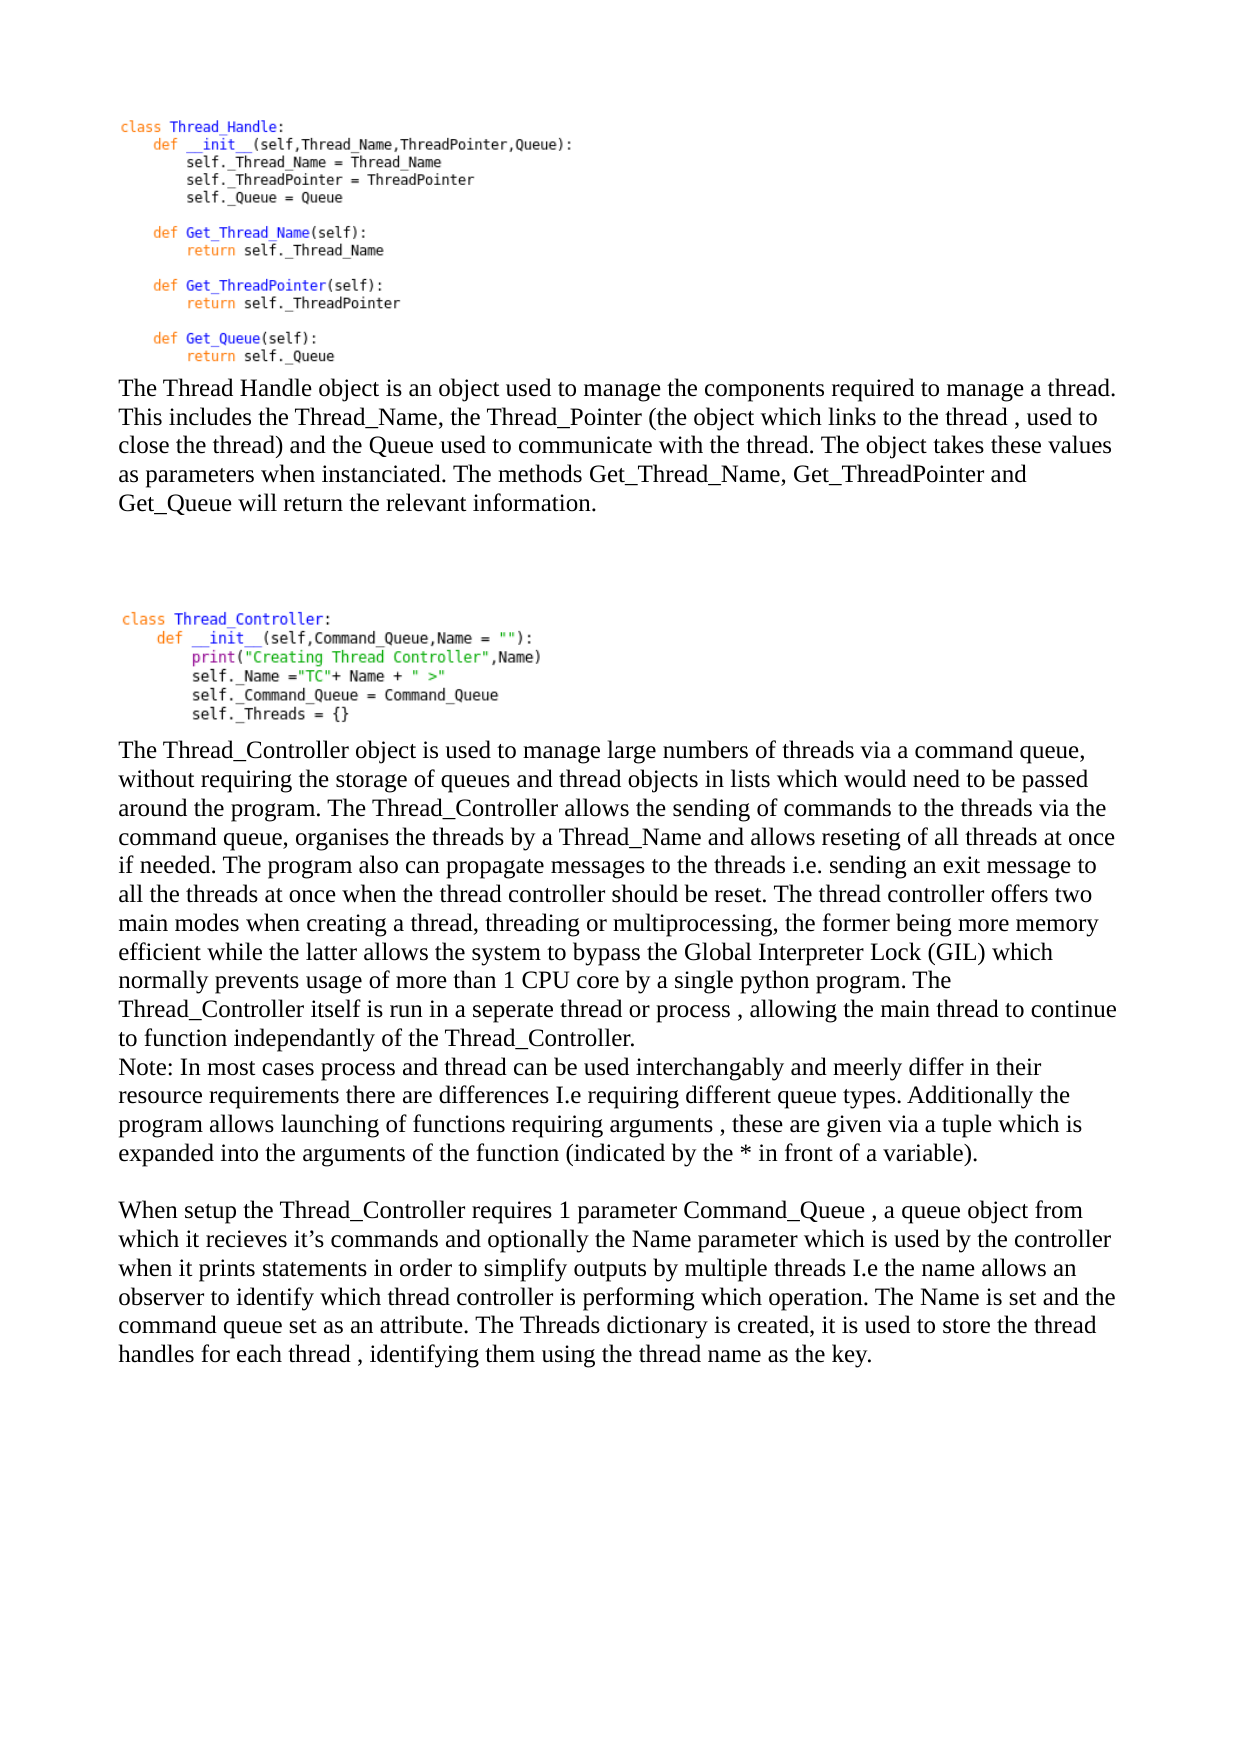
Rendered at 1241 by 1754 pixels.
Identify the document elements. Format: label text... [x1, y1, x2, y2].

picture [118, 118, 579, 373]
text The Thread Handle object is an object used to manage the components required to manage a thread. This includes the Thread_Name, the Thread_Pointer (the object which links to the thread , used to close the thread) and the Queue used to communicate with the thread. The object takes these values as parameters when instanciated. The methods Get_Thread_Name, Get_ThreadPointer and Get_Queue will return the relevant information. [118, 118, 1122, 517]
text The Thread_Controller object is used to manage large numbers of threads via a command queue, without requiring the storage of queues and thread objects in lists which would need to be passed around the program. The Thread_Controller allows the sending of commands to the threads via the command queue, organises the threads by a Thread_Name and allows reseting of all threads at once if needed. The program also can propagate messages to the threads i.e. sending an exit message to all the threads at once when the thread controller should be reset. The thread controller offers two main modes when creating a thread, threading or multiprocessing, the former being more memory efficient while the latter allows the system to bypass the Global Interpreter Lock (GIL) which normally prevents usage of more than 1 CPU core by a single python program. The Thread_Controller itself is run in a seperate thread or process , allowing the main thread to continue to function independantly of the Thread_Controller. [118, 603, 1122, 1052]
text When setup the Thread_Controller requires 1 parameter Command_Queue , a queue object from which it recieves it’s commands and optionally the Name parameter which is used by the controller when it prints statements in order to simplify outputs by multiple threads I.e the name allows an observer to identify which thread controller is performing which operation. The Name is set and the command queue set as an attribute. The Threads dictionary is created, it is used to store the thread handles for each thread , identifying them using the thread name as the key. [118, 1196, 1122, 1368]
picture [118, 603, 546, 736]
text Note: In most cases process and thread can be used interchangably and meerly differ in their resource requirements there are differences I.e requiring different queue types. Additionally the program allows launching of functions requiring arguments , these are given via a tuple which is expanded into the arguments of the function (indicated by the * in front of a variable). [118, 1052, 1122, 1167]
